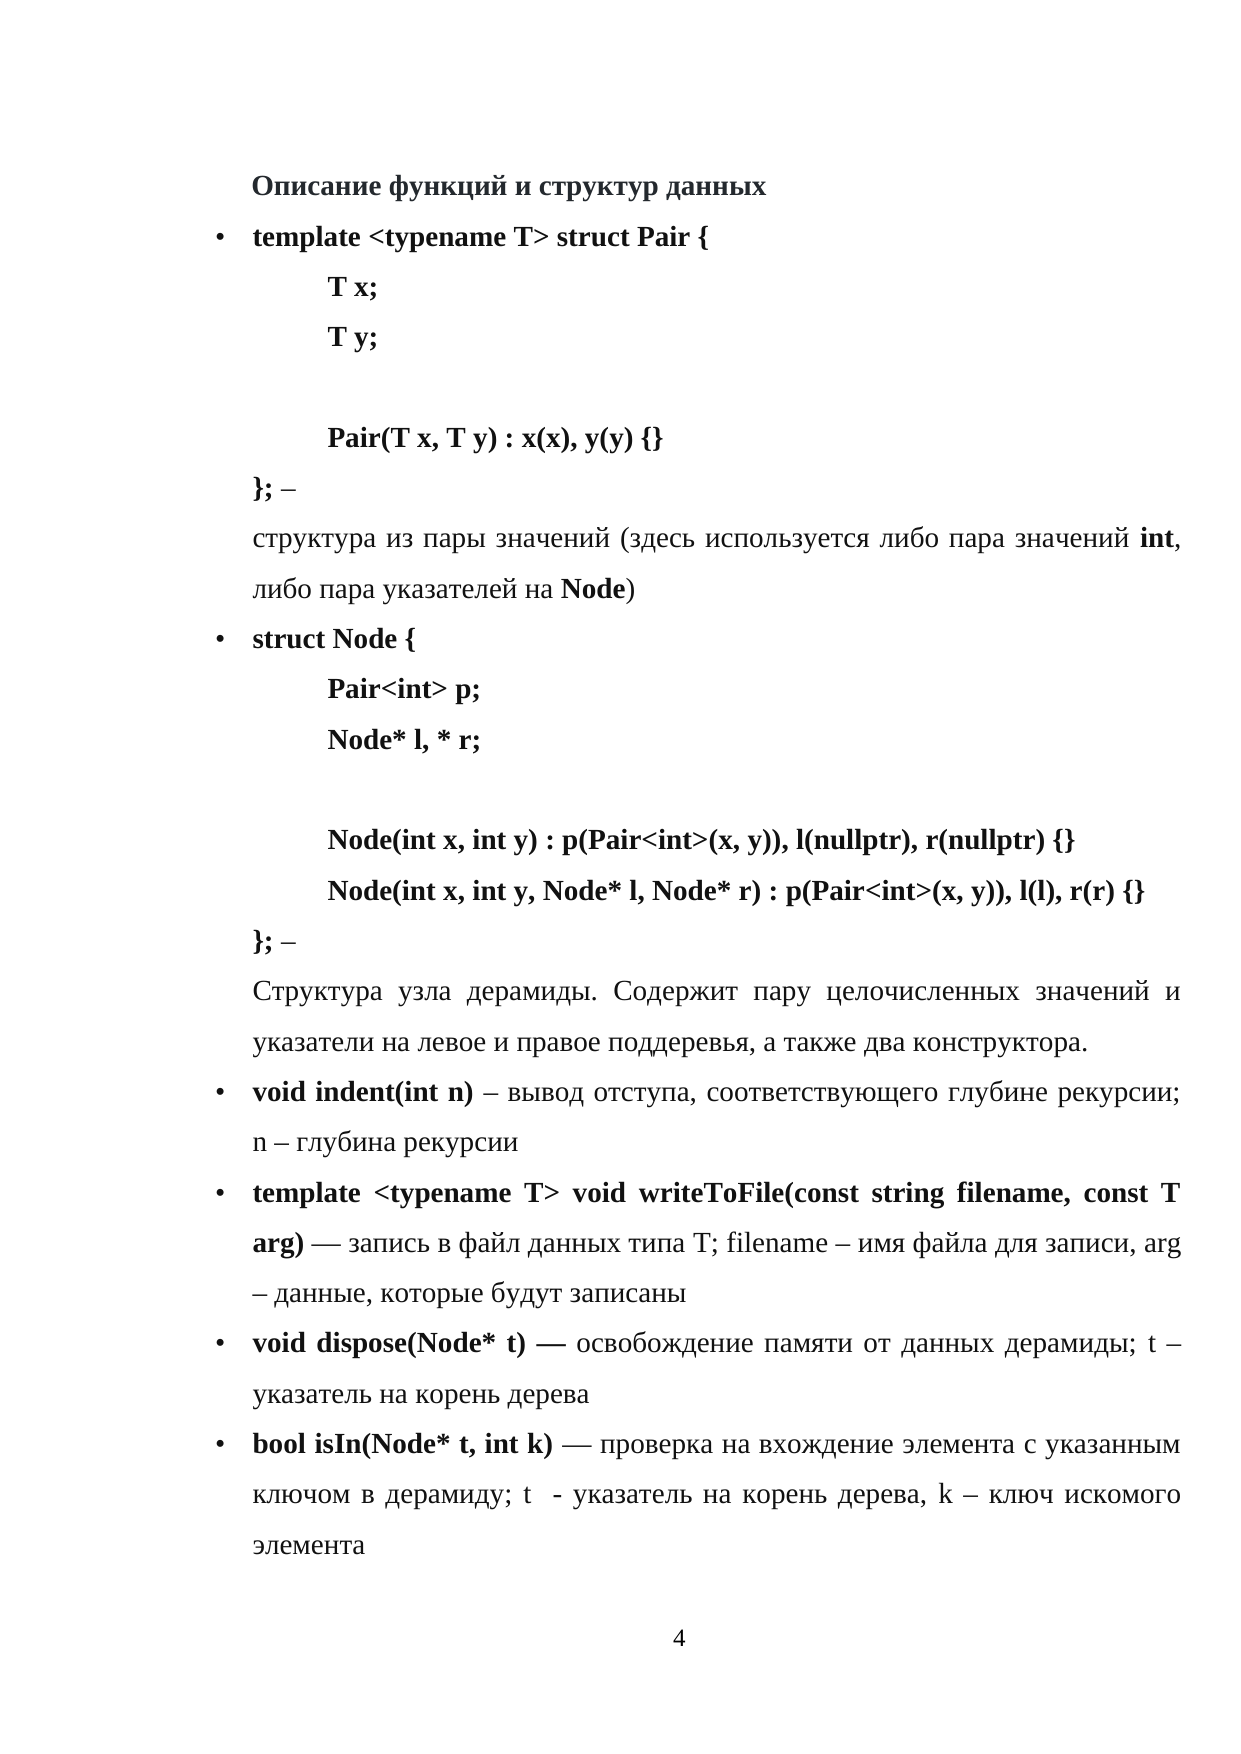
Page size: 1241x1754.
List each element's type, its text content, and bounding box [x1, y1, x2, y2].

list }; – [215, 923, 1181, 957]
list struct Node { [215, 621, 1181, 655]
list template <typename T> void writeToFile(const string filename, const T arg) — запись в файл данных типа T; filename – имя файла для записи, arg – данные, которые будут записаны [215, 1175, 1181, 1309]
list Node(int x, int y, Node* l, Node* r) : p(Pair<int>(x, y)), l(l), r(r) {} [215, 873, 1181, 906]
list Node(int x, int y) : p(Pair<int>(x, y)), l(nullptr), r(nullptr) {} [215, 822, 1181, 856]
list T y; [215, 319, 1181, 353]
list void indent(int n) – вывод отступа, соответствующего глубине рекурсии; n – глубина рекурсии [215, 1074, 1181, 1158]
text Описание функций и структур данных [177, 168, 1181, 202]
list структура из пары значений (здесь используется либо пара значений int, либо пара указателей на Node) [215, 521, 1181, 604]
list Node* l, * r; [215, 722, 1181, 755]
list Pair<int> p; [215, 672, 1181, 705]
list void dispose(Node* t) — освобождение памяти от данных дерамиды; t – указатель на корень дерева [215, 1326, 1181, 1409]
list bool isIn(Node* t, int k) — проверка на вхождение элемента с указанным ключом в дерамиду; t - указатель на корень дерева, k – ключ искомого элемента [215, 1426, 1181, 1560]
list }; – [215, 470, 1181, 504]
list template <typename T> struct Pair { [215, 219, 1181, 252]
list T x; [215, 269, 1181, 303]
list Структура узла дерамиды. Содержит пару целочисленных значений и указатели на левое и правое поддеревья, а также два конструктора. [215, 973, 1181, 1057]
list Pair(T x, T y) : x(x), y(y) {} [215, 420, 1181, 453]
